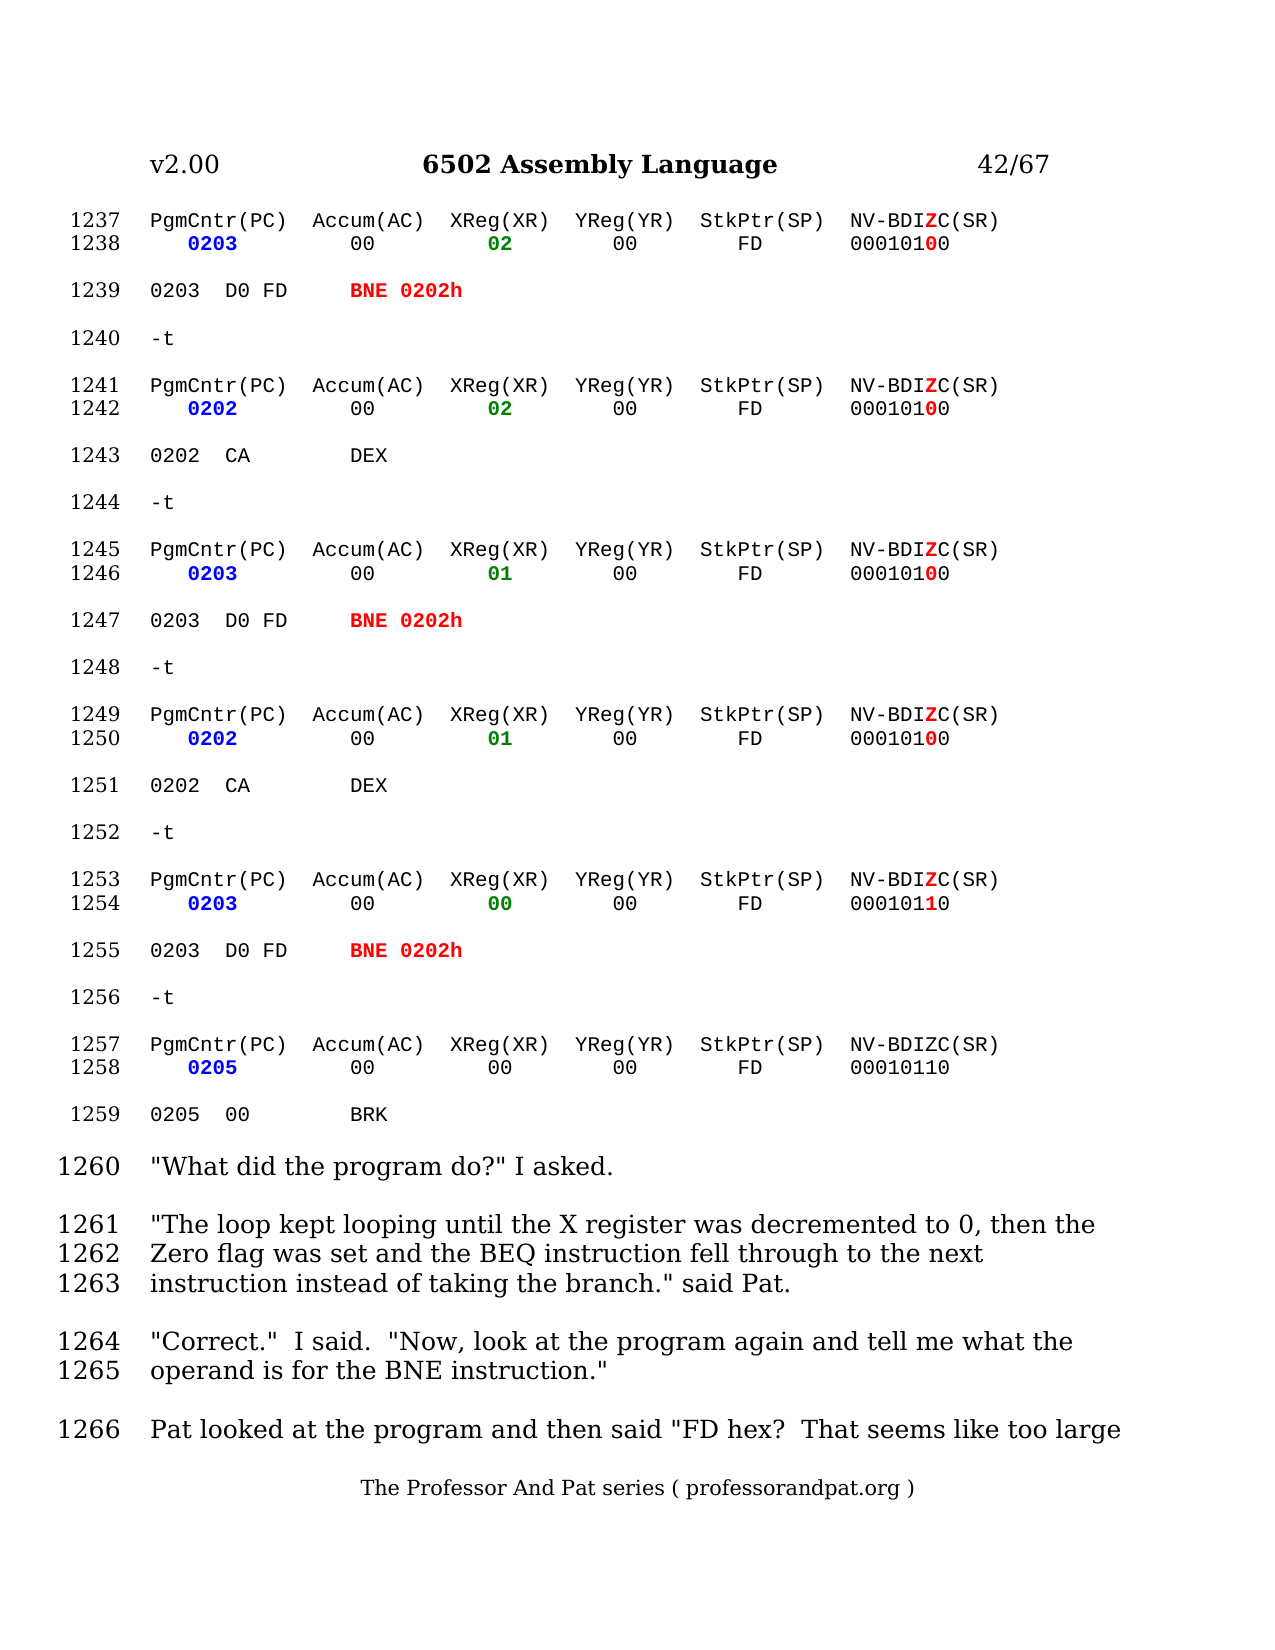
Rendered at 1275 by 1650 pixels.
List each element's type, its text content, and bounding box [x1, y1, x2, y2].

text PgmCntr(PC) Accum(AC) XReg(XR) YReg(YR) StkPtr(SP) NV-BDIZC(SR) [150, 869, 1125, 893]
text "The loop kept looping until the X register was decremented to 0, then the Zero flag was set and the BEQ instruction fell through to the next instruction instead of taking the branch." said Pat. [150, 1210, 1125, 1298]
text 0203 D0 FD BNE 0202h [150, 281, 1125, 304]
text 0205 00 00 00 FD 00010110 [150, 1057, 1125, 1081]
text PgmCntr(PC) Accum(AC) XReg(XR) YReg(YR) StkPtr(SP) NV-BDIZC(SR) [150, 704, 1125, 728]
text 0203 00 01 00 FD 00010100 [150, 563, 1125, 587]
text 0202 CA DEX [150, 445, 1125, 469]
text PgmCntr(PC) Accum(AC) XReg(XR) YReg(YR) StkPtr(SP) NV-BDIZC(SR) [150, 375, 1125, 398]
text -t [150, 987, 1125, 1010]
text -t [150, 822, 1125, 846]
text "Correct." I said. "Now, look at the program again and tell me what the operand is for the BNE instruction." [150, 1327, 1125, 1386]
text -t [150, 328, 1125, 351]
text 0202 00 01 00 FD 00010100 [150, 728, 1125, 751]
text -t [150, 657, 1125, 681]
text 0202 00 02 00 FD 00010100 [150, 398, 1125, 422]
text -t [150, 492, 1125, 516]
text PgmCntr(PC) Accum(AC) XReg(XR) YReg(YR) StkPtr(SP) NV-BDIZC(SR) [150, 210, 1125, 233]
text Pat looked at the program and then said "FD hex? That seems like too large [150, 1415, 1125, 1444]
text "What did the program do?" I asked. [150, 1152, 1125, 1181]
text 0203 D0 FD BNE 0202h [150, 610, 1125, 634]
text 0202 CA DEX [150, 775, 1125, 798]
text 0203 00 00 00 FD 00010110 [150, 893, 1125, 916]
text PgmCntr(PC) Accum(AC) XReg(XR) YReg(YR) StkPtr(SP) NV-BDIZC(SR) [150, 1034, 1125, 1057]
text PgmCntr(PC) Accum(AC) XReg(XR) YReg(YR) StkPtr(SP) NV-BDIZC(SR) [150, 539, 1125, 563]
text 0205 00 BRK [150, 1104, 1125, 1128]
text 0203 D0 FD BNE 0202h [150, 940, 1125, 963]
text 0203 00 02 00 FD 00010100 [150, 233, 1125, 257]
